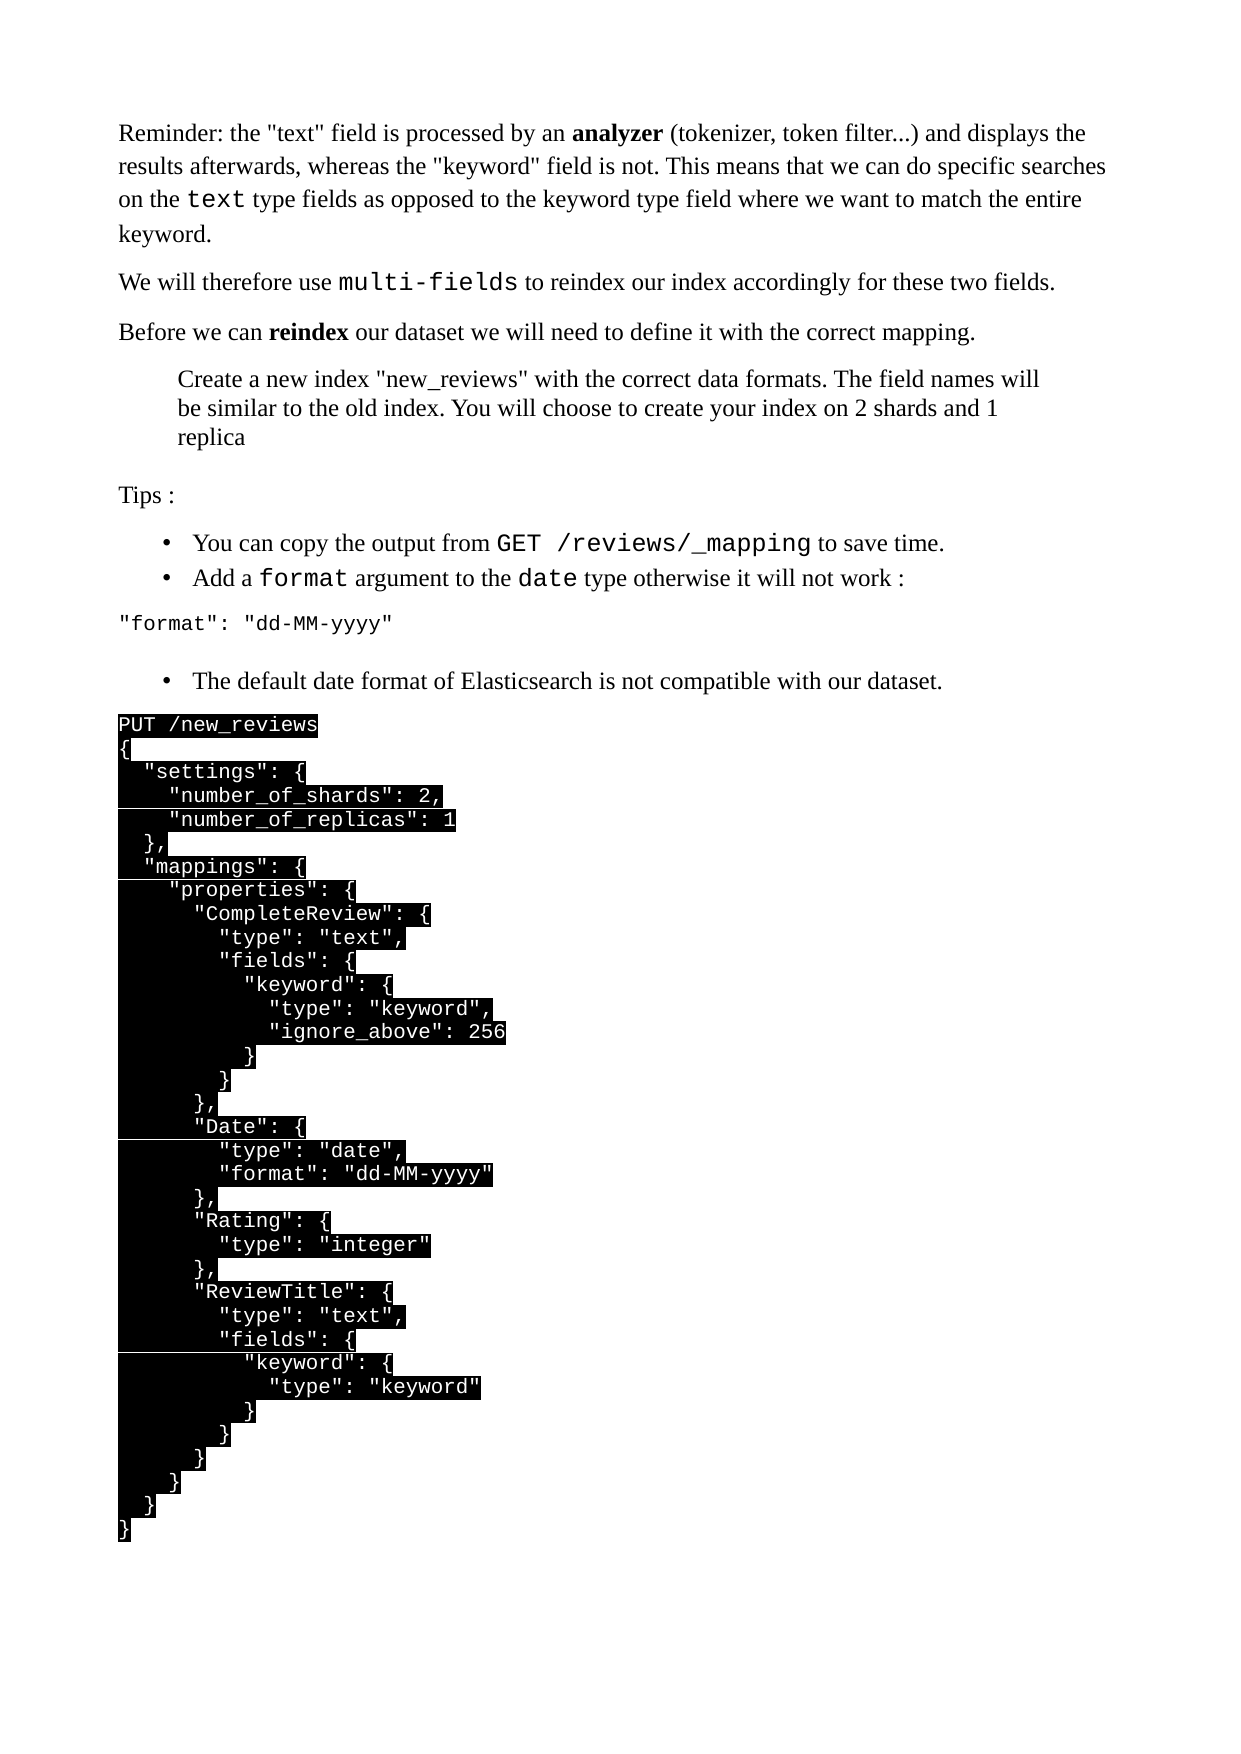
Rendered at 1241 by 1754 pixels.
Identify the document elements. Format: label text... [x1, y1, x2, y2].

text Create a new index "new_reviews" with the correct data formats. The field names will be similar to the old index. You will choose to create your index on 2 shards and 1 replica [177, 364, 1063, 451]
text Tips : [118, 480, 1122, 509]
text "keyword": { [118, 1352, 1122, 1376]
text "number_of_replicas": 1 [118, 808, 1122, 832]
text "fields": { [118, 950, 1122, 974]
text "format": "dd-MM-yyyy" [118, 1163, 1122, 1187]
text PUT /new_reviews [118, 714, 1122, 738]
text Reminder: the "text" field is processed by an analyzer (tokenizer, token filter...) and displays the results afterwards, whereas the "keyword" field is not. This means that we can do specific searches on the text type fields as opposed to the keyword type field where we want to match the entire keyword. [118, 118, 1122, 248]
text { [118, 738, 1122, 761]
text } [118, 1471, 1122, 1494]
text "ignore_above": 256 [118, 1021, 1122, 1045]
text "type": "text", [118, 1305, 1122, 1329]
text "fields": { [118, 1329, 1122, 1352]
text "Rating": { [118, 1211, 1122, 1234]
text "type": "keyword", [118, 998, 1122, 1021]
text "number_of_shards": 2, [118, 785, 1122, 808]
text } [118, 1494, 1122, 1518]
text "type": "text", [118, 927, 1122, 950]
text "keyword": { [118, 974, 1122, 998]
text "type": "date", [118, 1139, 1122, 1163]
text "Date": { [118, 1116, 1122, 1139]
text } [118, 1069, 1122, 1092]
text "ReviewTitle": { [118, 1281, 1122, 1305]
text "CompleteReview": { [118, 903, 1122, 927]
text Before we can reindex our dataset we will need to define it with the correct mapping. [118, 317, 1122, 346]
text } [118, 1518, 1122, 1542]
text }, [118, 832, 1122, 856]
text "settings": { [118, 761, 1122, 785]
text } [118, 1400, 1122, 1423]
text "mappings": { [118, 856, 1122, 879]
text } [118, 1423, 1122, 1447]
list Add a format argument to the date type otherwise it will not work : [162, 563, 1122, 594]
text "type": "integer" [118, 1234, 1122, 1258]
text }, [118, 1187, 1122, 1211]
text } [118, 1447, 1122, 1471]
text We will therefore use multi-fields to reindex our index accordingly for these two fields. [118, 267, 1122, 298]
text "properties": { [118, 879, 1122, 903]
text }, [118, 1258, 1122, 1281]
text "type": "keyword" [118, 1376, 1122, 1400]
list You can copy the output from GET /reviews/_mapping to save time. [162, 528, 1122, 559]
list The default date format of Elasticsearch is not compatible with our dataset. [162, 666, 1122, 695]
text "format": "dd-MM-yyyy" [118, 613, 1122, 637]
text }, [118, 1092, 1122, 1116]
text } [118, 1045, 1122, 1069]
